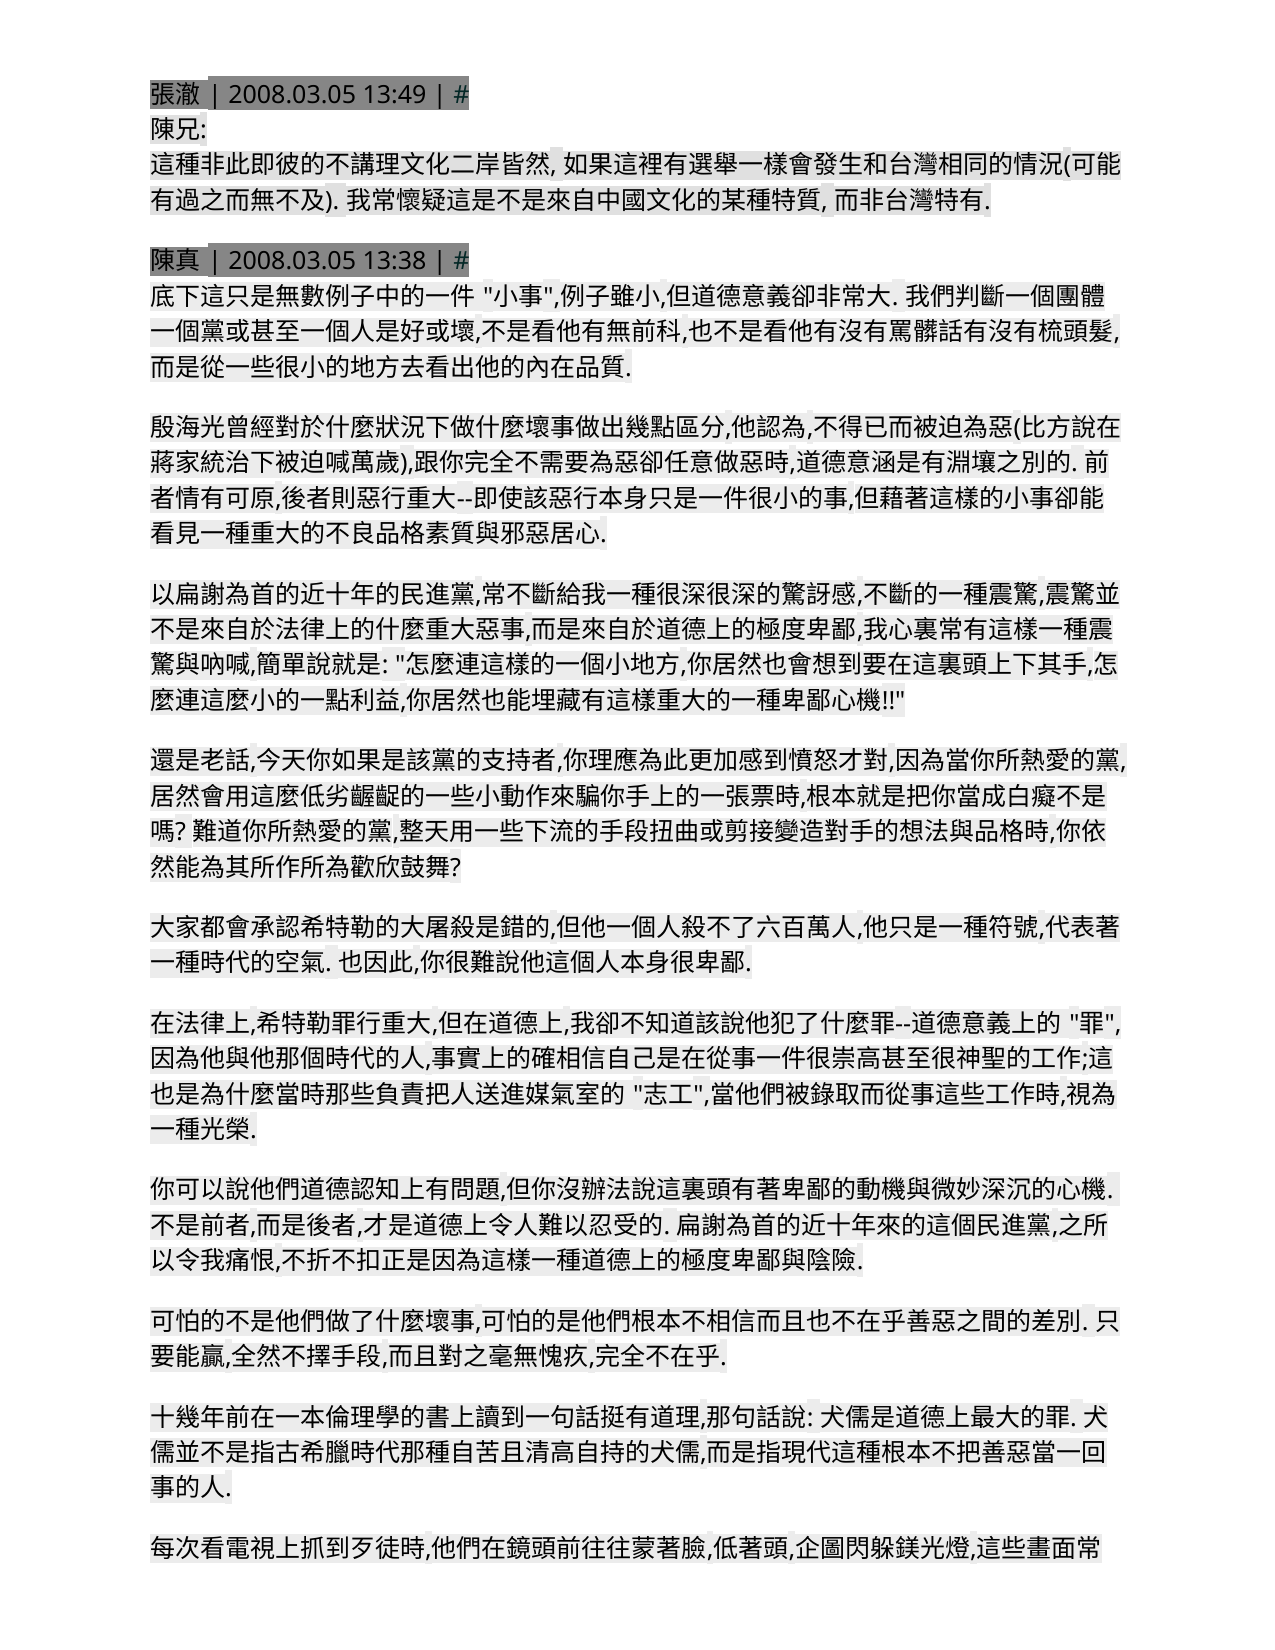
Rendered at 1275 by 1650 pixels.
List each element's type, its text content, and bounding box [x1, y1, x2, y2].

text 大家都會承認希特勒的大屠殺是錯的,但他一個人殺不了六百萬人,他只是一種符號,代表著一種時代的空氣. 也因此,你很難說他這個人本身很卑鄙. [150, 908, 1125, 979]
text 殷海光曾經對於什麼狀況下做什麼壞事做出幾點區分,他認為,不得已而被迫為惡(比方說在蔣家統治下被迫喊萬歲),跟你完全不需要為惡卻任意做惡時,道德意涵是有淵壤之別的. 前者情有可原,後者則惡行重大--即使該惡行本身只是一件很小的事,但藉著這樣的小事卻能看見一種重大的不良品格素質與邪惡居心. [150, 408, 1125, 550]
text 陳兄: 這種非此即彼的不講理文化二岸皆然, 如果這裡有選舉一樣會發生和台灣相同的情況(可能有過之而無不及). 我常懷疑這是不是來自中國文化的某種特質, 而非台灣特有. [150, 110, 1125, 217]
text 陳真 | 2008.03.05 13:38 | # [150, 242, 1125, 277]
text 每次看電視上抓到歹徒時,他們在鏡頭前往往蒙著臉,低著頭,企圖閃躲鎂光燈,這些畫面常 [150, 1529, 1125, 1564]
text 還是老話,今天你如果是該黨的支持者,你理應為此更加感到憤怒才對,因為當你所熱愛的黨,居然會用這麼低劣齷齪的一些小動作來騙你手上的一張票時,根本就是把你當成白癡不是嗎? 難道你所熱愛的黨,整天用一些下流的手段扭曲或剪接變造對手的想法與品格時,你依然能為其所作所為歡欣鼓舞? [150, 742, 1125, 883]
text 十幾年前在一本倫理學的書上讀到一句話挺有道理,那句話說: 犬儒是道德上最大的罪. 犬儒並不是指古希臘時代那種自苦且清高自持的犬儒,而是指現代這種根本不把善惡當一回事的人. [150, 1398, 1125, 1504]
text 你可以說他們道德認知上有問題,但你沒辦法說這裏頭有著卑鄙的動機與微妙深沉的心機. 不是前者,而是後者,才是道德上令人難以忍受的. 扁謝為首的近十年來的這個民進黨,之所以令我痛恨,不折不扣正是因為這樣一種道德上的極度卑鄙與陰險. [150, 1171, 1125, 1277]
text 以扁謝為首的近十年的民進黨,常不斷給我一種很深很深的驚訝感,不斷的一種震驚,震驚並不是來自於法律上的什麼重大惡事,而是來自於道德上的極度卑鄙,我心裏常有這樣一種震驚與吶喊,簡單說就是: "怎麼連這樣的一個小地方,你居然也會想到要在這裏頭上下其手,怎麼連這麼小的一點利益,你居然也能埋藏有這樣重大的一種卑鄙心機!!" [150, 575, 1125, 717]
text 張澈 | 2008.03.05 13:49 | # [150, 75, 1125, 110]
text 在法律上,希特勒罪行重大,但在道德上,我卻不知道該說他犯了什麼罪--道德意義上的 "罪",因為他與他那個時代的人,事實上的確相信自己是在從事一件很崇高甚至很神聖的工作;這也是為什麼當時那些負責把人送進媒氣室的 "志工",當他們被錄取而從事這些工作時,視為一種光榮. [150, 1004, 1125, 1146]
text 底下這只是無數例子中的一件 "小事",例子雖小,但道德意義卻非常大. 我們判斷一個團體一個黨或甚至一個人是好或壞,不是看他有無前科,也不是看他有沒有罵髒話有沒有梳頭髮,而是從一些很小的地方去看出他的內在品質. [150, 277, 1125, 383]
text 可怕的不是他們做了什麼壞事,可怕的是他們根本不相信而且也不在乎善惡之間的差別. 只要能贏,全然不擇手段,而且對之毫無愧疚,完全不在乎. [150, 1302, 1125, 1373]
